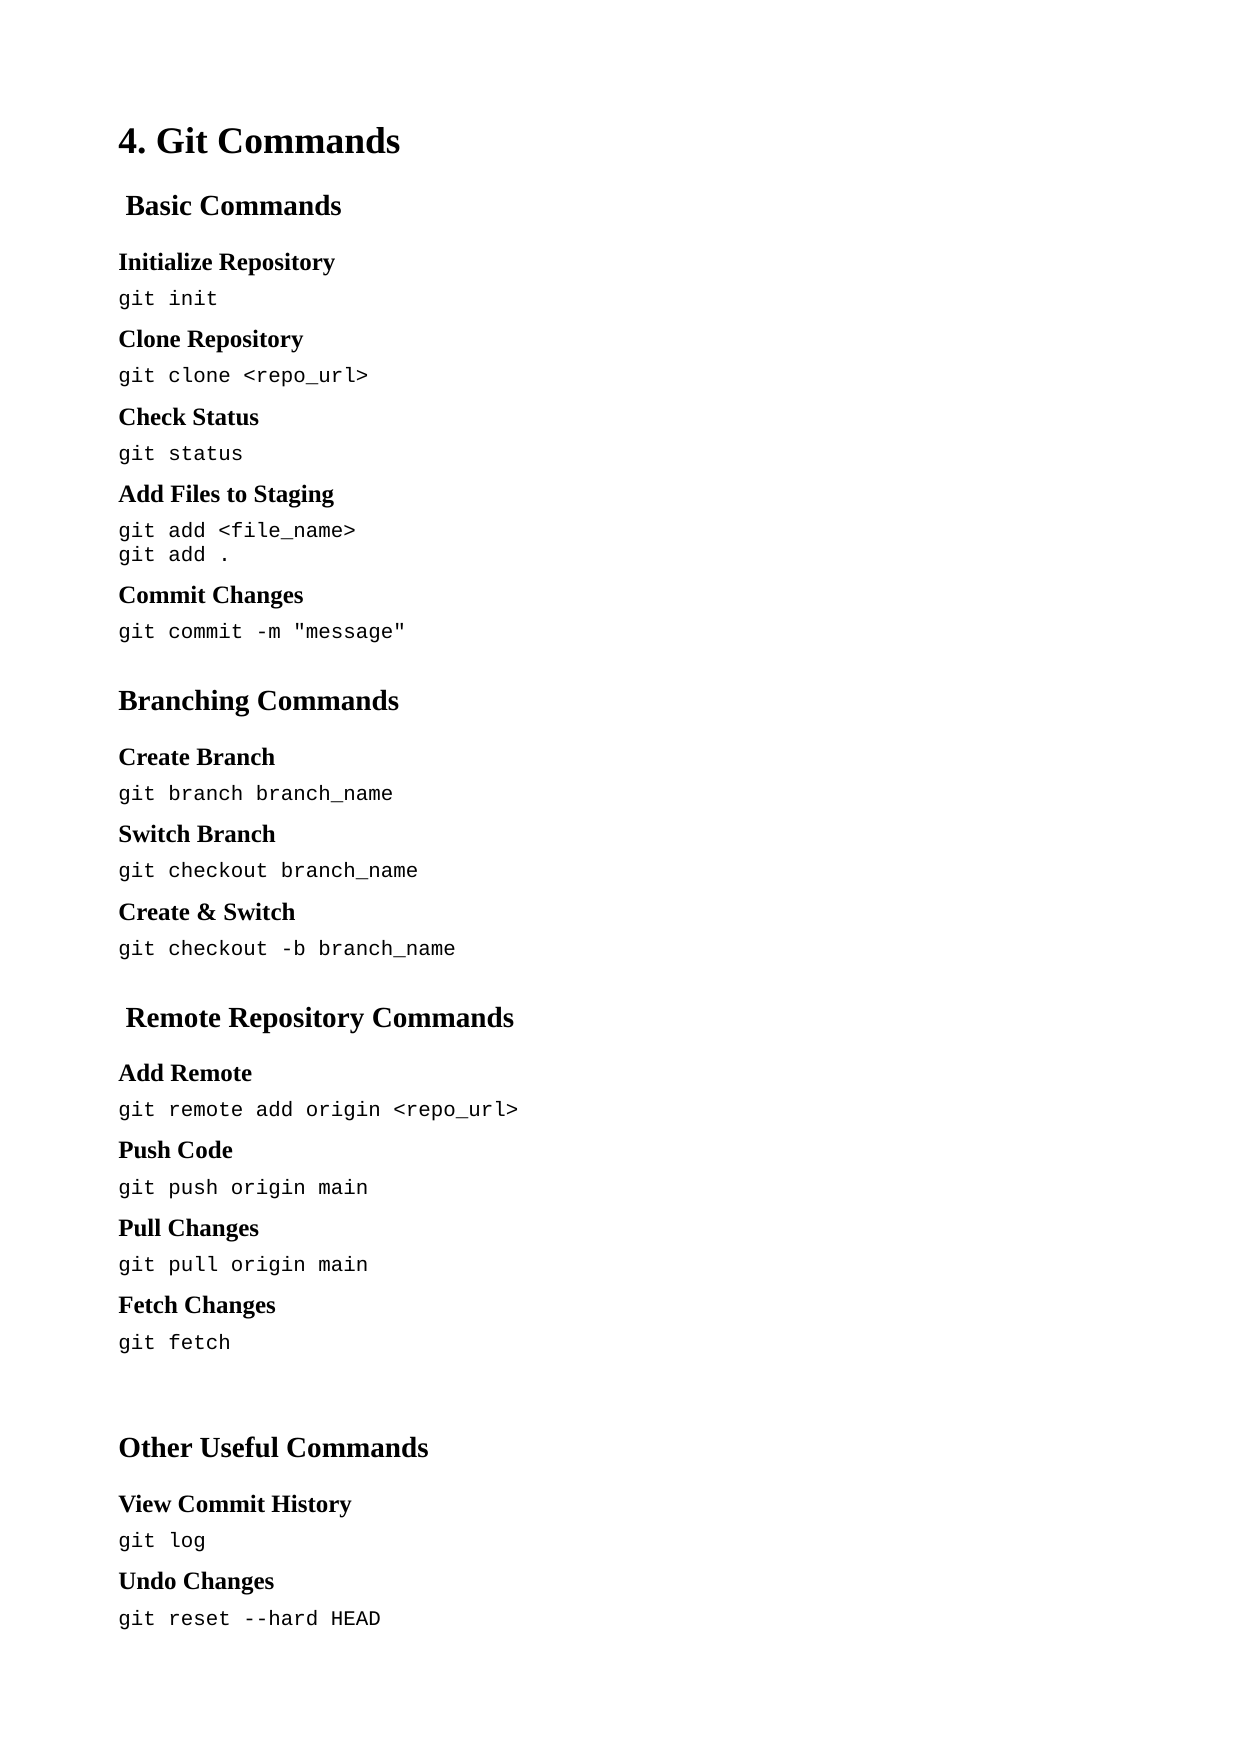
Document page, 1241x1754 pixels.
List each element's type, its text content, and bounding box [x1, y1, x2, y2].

subtitle View Commit History [118, 1489, 1122, 1518]
text git fetch [118, 1332, 1122, 1355]
subtitle Remote Repository Commands [118, 1000, 1122, 1033]
subtitle Undo Changes [118, 1566, 1122, 1595]
subtitle Commit Changes [118, 580, 1122, 609]
text git status [118, 443, 1122, 467]
text git reset --hard HEAD [118, 1608, 1122, 1631]
text git checkout branch_name [118, 860, 1122, 884]
subtitle Branching Commands [118, 683, 1122, 717]
text git commit -m "message" [118, 621, 1122, 645]
subtitle Add Remote [118, 1058, 1122, 1087]
subtitle Create & Switch [118, 897, 1122, 925]
text git pull origin main [118, 1254, 1122, 1278]
subtitle 4. Git Commands [118, 118, 1122, 161]
subtitle Push Code [118, 1136, 1122, 1164]
subtitle Check Status [118, 402, 1122, 430]
text git add . [118, 544, 1122, 568]
text git push origin main [118, 1177, 1122, 1201]
text git init [118, 288, 1122, 312]
subtitle Basic Commands [118, 188, 1122, 222]
text git branch branch_name [118, 783, 1122, 807]
subtitle Add Files to Staging [118, 479, 1122, 508]
text git add <file_name> [118, 520, 1122, 544]
text git log [118, 1530, 1122, 1554]
subtitle Fetch Changes [118, 1290, 1122, 1319]
subtitle Initialize Repository [118, 247, 1122, 276]
subtitle Switch Branch [118, 819, 1122, 848]
subtitle Create Branch [118, 742, 1122, 771]
subtitle Pull Changes [118, 1213, 1122, 1242]
subtitle Clone Repository [118, 324, 1122, 353]
text git checkout -b branch_name [118, 938, 1122, 961]
text git remote add origin <repo_url> [118, 1099, 1122, 1123]
subtitle Other Useful Commands [118, 1431, 1122, 1464]
text git clone <repo_url> [118, 366, 1122, 389]
